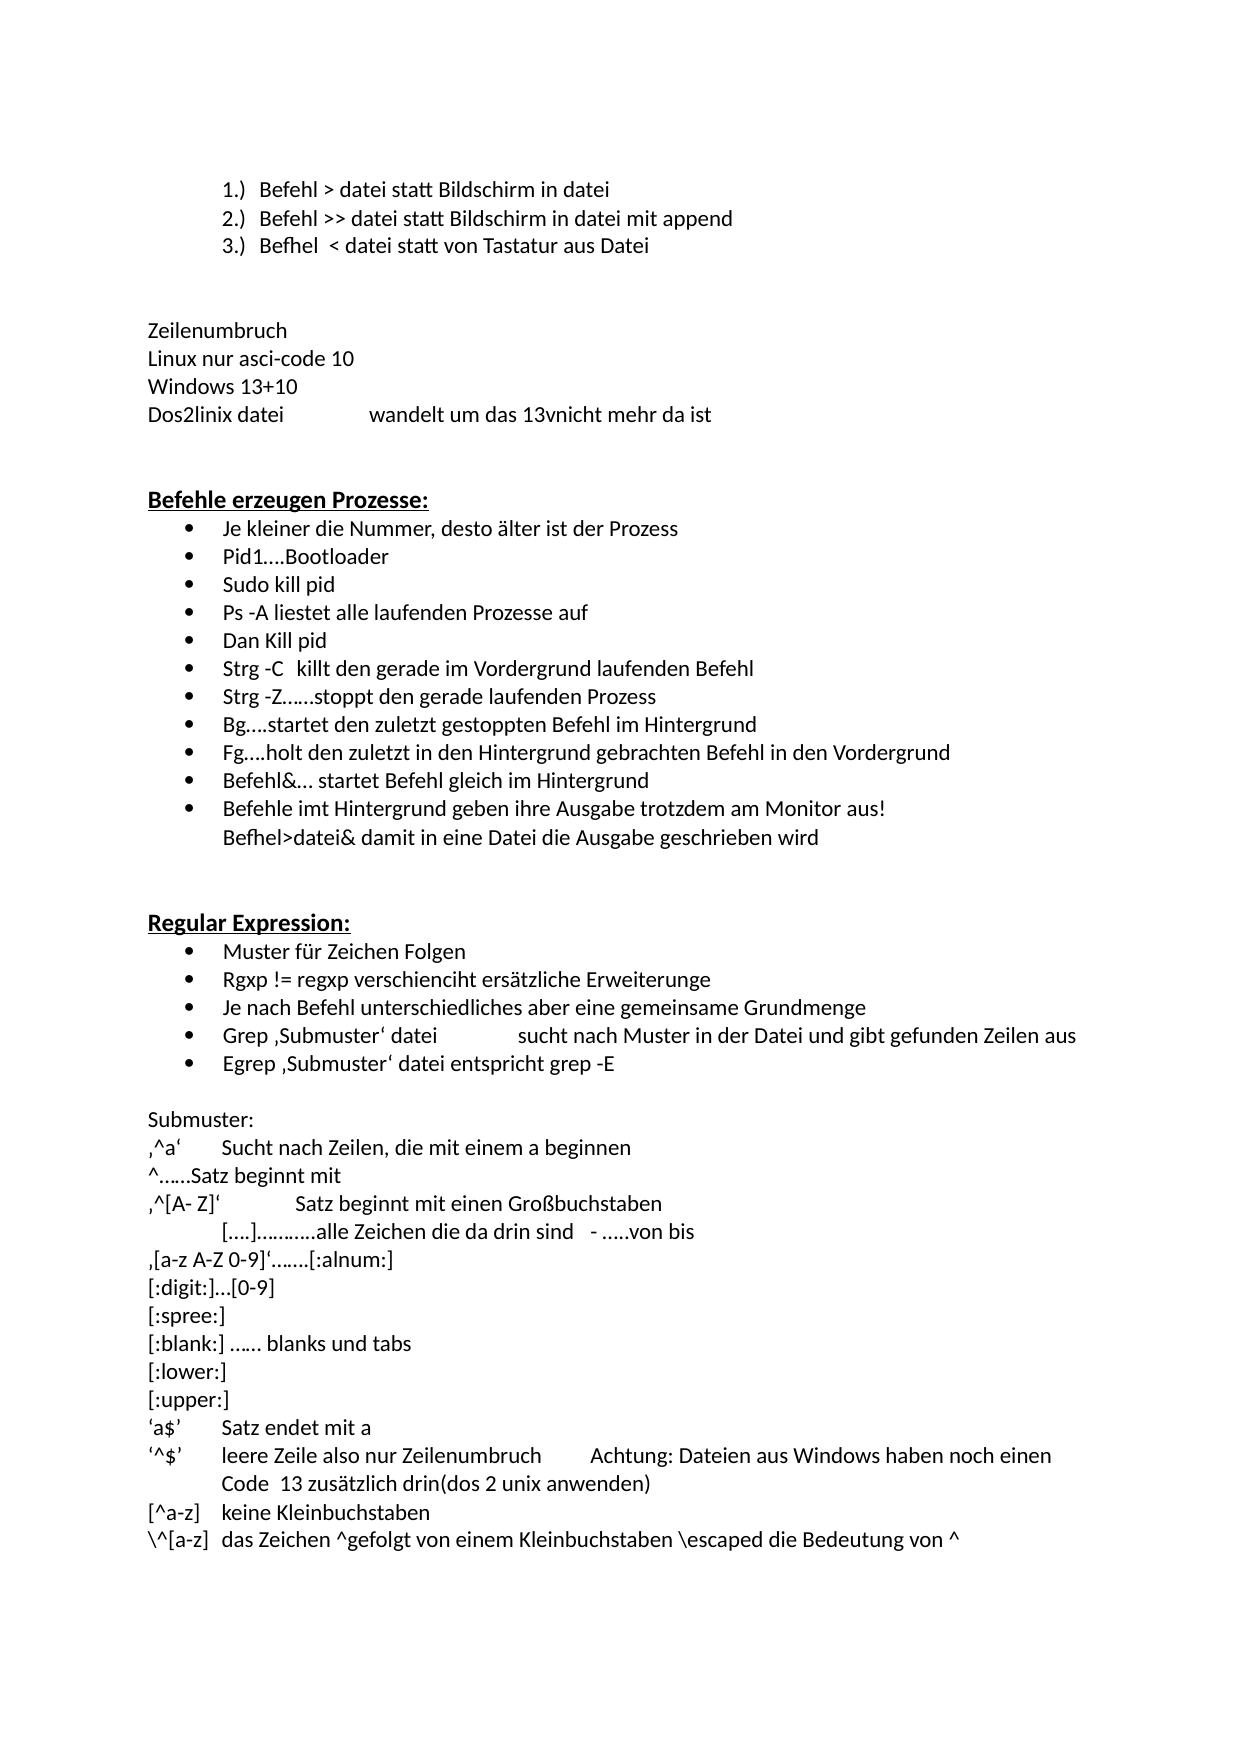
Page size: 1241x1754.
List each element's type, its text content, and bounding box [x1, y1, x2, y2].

list Ps -A liestet alle laufenden Prozesse auf [185, 598, 1093, 626]
text [:digit:]…[0-9] [148, 1273, 1093, 1301]
text ‘a$’ Satz endet mit a [148, 1413, 1093, 1442]
list Sudo kill pid [185, 570, 1093, 598]
text Windows 13+10 [148, 372, 1093, 400]
list Egrep ‚Submuster‘ datei entspricht grep -E [185, 1049, 1093, 1077]
list Rgxp != regxp verschienciht ersätzliche Erweiterunge [185, 965, 1093, 993]
list Je kleiner die Nummer, desto älter ist der Prozess [185, 514, 1093, 542]
text ‚^a‘ Sucht nach Zeilen, die mit einem a beginnen [148, 1133, 1093, 1161]
list Pid1….Bootloader [185, 542, 1093, 570]
text [….]………..alle Zeichen die da drin sind - …..von bis [148, 1217, 1093, 1245]
list Grep ‚Submuster‘ datei sucht nach Muster in der Datei und gibt gefunden Zeilen aus [185, 1021, 1093, 1049]
list Dan Kill pid [185, 626, 1093, 654]
list Fg….holt den zuletzt in den Hintergrund gebrachten Befehl in den Vordergrund [185, 738, 1093, 767]
text [:lower:] [148, 1357, 1093, 1386]
text Regular Expression: [148, 907, 1093, 937]
list Befehl&… startet Befehl gleich im Hintergrund [185, 767, 1093, 794]
text Zeilenumbruch [148, 316, 1093, 344]
text \^[a-z] das Zeichen ^gefolgt von einem Kleinbuchstaben \escaped die Bedeutung von ^ [148, 1526, 1093, 1554]
text [:spree:] [148, 1301, 1093, 1329]
list Befehl >> datei statt Bildschirm in datei mit append [222, 204, 1093, 232]
list Muster für Zeichen Folgen [185, 937, 1093, 965]
list Befhel>datei& damit in eine Datei die Ausgabe geschrieben wird [223, 823, 1093, 851]
text ‚[a-z A-Z 0-9]‘…….[:alnum:] [148, 1245, 1093, 1273]
list Bg….startet den zuletzt gestoppten Befehl im Hintergrund [185, 711, 1093, 738]
text ‚^[A- Z]‘ Satz beginnt mit einen Großbuchstaben [148, 1189, 1093, 1217]
text ^……Satz beginnt mit [148, 1161, 1093, 1189]
text [:blank:] …… blanks und tabs [148, 1329, 1093, 1357]
text [:upper:] [148, 1386, 1093, 1413]
list Befehle imt Hintergrund geben ihre Ausgabe trotzdem am Monitor aus! [185, 794, 1093, 823]
text ‘^$’ leere Zeile also nur Zeilenumbruch Achtung: Dateien aus Windows haben noch einen Code 13 zusätzlich drin(dos 2 unix anwenden) [148, 1442, 1093, 1498]
list Strg -C killt den gerade im Vordergrund laufenden Befehl [185, 654, 1093, 682]
list Befehl > datei statt Bildschirm in datei [222, 176, 1093, 204]
list Strg -Z……stoppt den gerade laufenden Prozess [185, 682, 1093, 711]
text Dos2linix datei wandelt um das 13vnicht mehr da ist [148, 400, 1093, 428]
text Linux nur asci-code 10 [148, 344, 1093, 372]
text Befehle erzeugen Prozesse: [148, 484, 1093, 514]
text [^a-z] keine Kleinbuchstaben [148, 1498, 1093, 1526]
list Je nach Befehl unterschiedliches aber eine gemeinsame Grundmenge [185, 993, 1093, 1021]
text Submuster: [148, 1105, 1093, 1133]
list Befhel < datei statt von Tastatur aus Datei [222, 232, 1093, 260]
